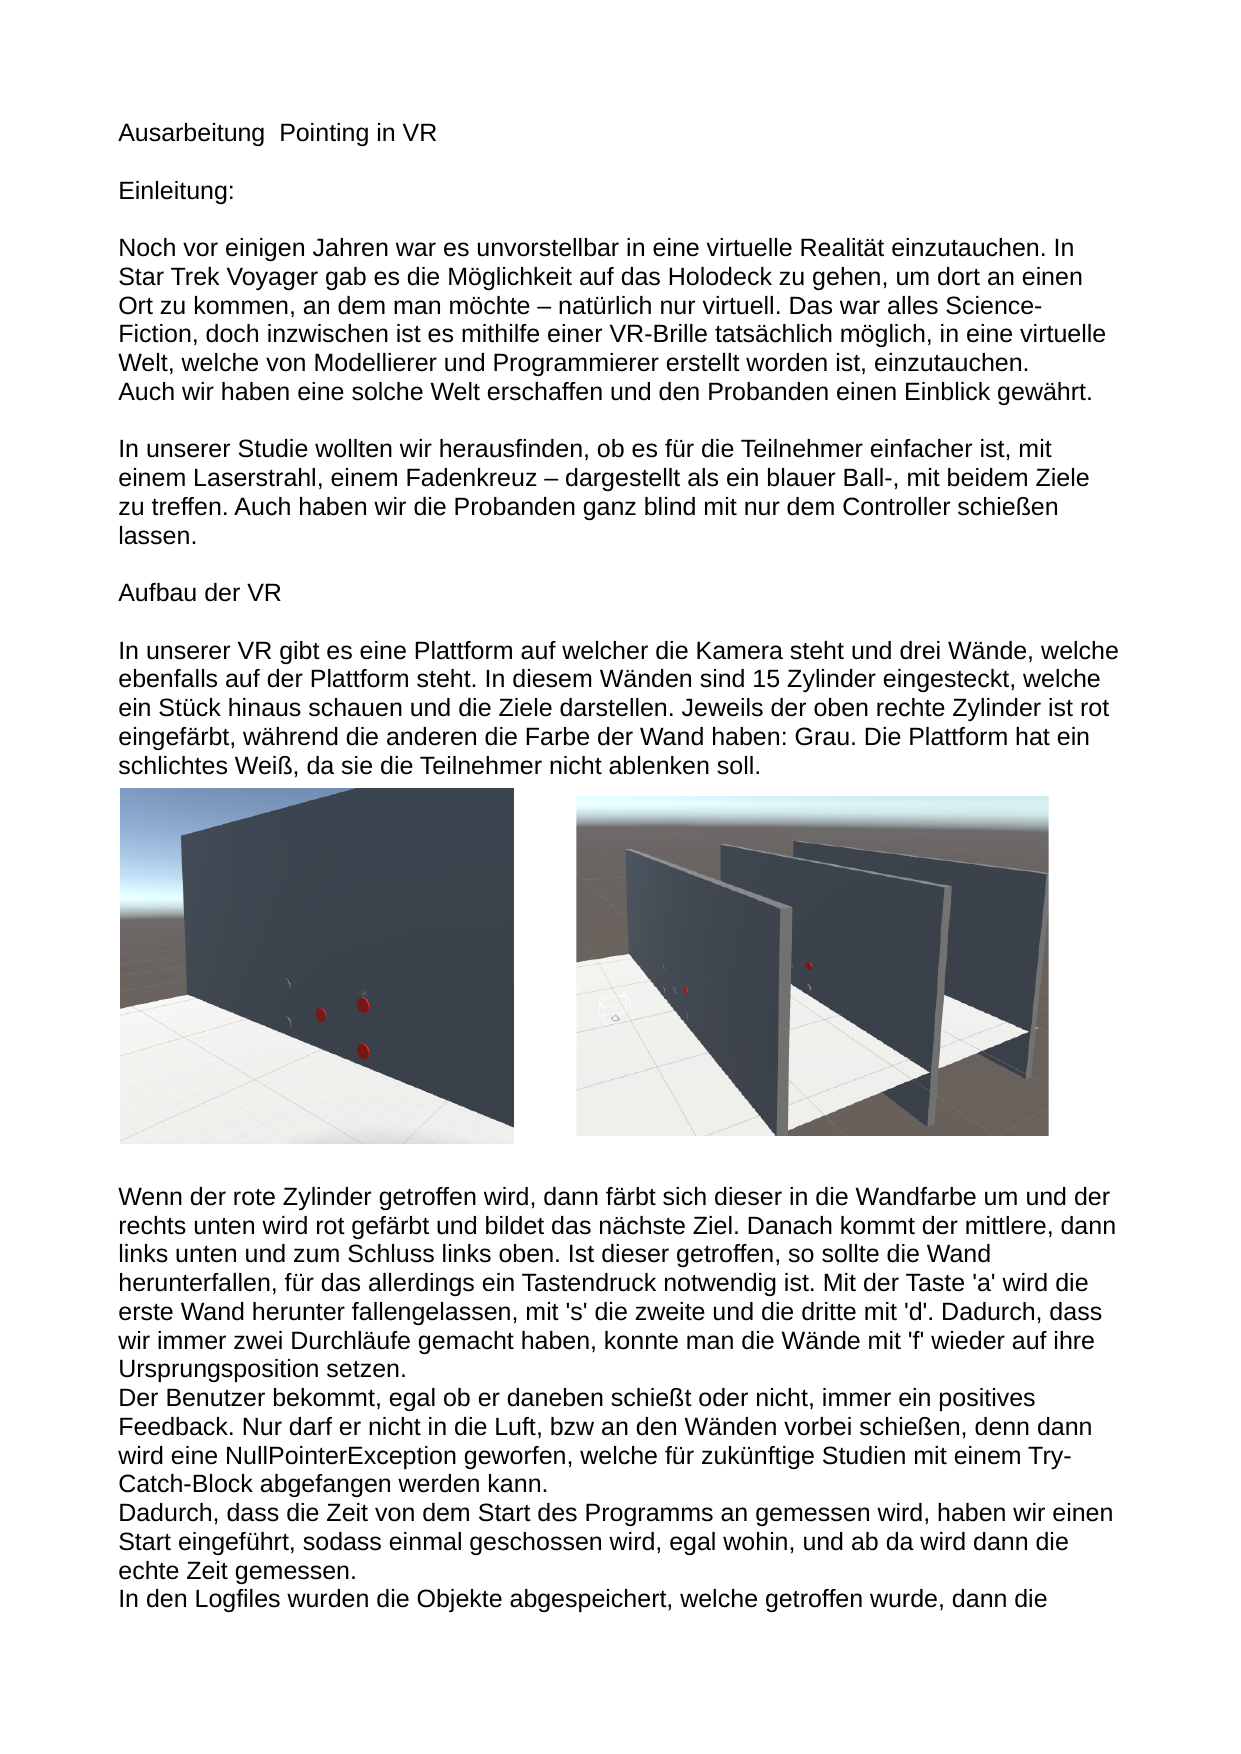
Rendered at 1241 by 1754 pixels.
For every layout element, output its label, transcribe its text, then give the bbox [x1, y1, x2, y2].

text In unserer Studie wollten wir herausfinden, ob es für die Teilnehmer einfacher ist, mit einem Laserstrahl, einem Fadenkreuz – dargestellt als ein blauer Ball-, mit beidem Ziele zu treffen. Auch haben wir die Probanden ganz blind mit nur dem Controller schießen lassen. [118, 434, 1122, 549]
text In unserer VR gibt es eine Plattform auf welcher die Kamera steht und drei Wände, welche ebenfalls auf der Plattform steht. In diesem Wänden sind 15 Zylinder eingesteckt, welche ein Stück hinaus schauen und die Ziele darstellen. Jeweils der oben rechte Zylinder ist rot eingefärbt, während die anderen die Farbe der Wand haben: Grau. Die Plattform hat ein schlichtes Weiß, da sie die Teilnehmer nicht ablenken soll. [118, 636, 1122, 779]
text Der Benutzer bekommt, egal ob er daneben schießt oder nicht, immer ein positives Feedback. Nur darf er nicht in die Luft, bzw an den Wänden vorbei schießen, denn dann wird eine NullPointerException geworfen, welche für zukünftige Studien mit einem Try-Catch-Block abgefangen werden kann. [118, 1383, 1122, 1498]
picture [120, 788, 514, 1144]
text Ausarbeitung Pointing in VR [118, 118, 1122, 147]
text In den Logfiles wurden die Objekte abgespeichert, welche getroffen wurde, dann die [118, 1584, 1122, 1613]
text Noch vor einigen Jahren war es unvorstellbar in eine virtuelle Realität einzutauchen. In Star Trek Voyager gab es die Möglichkeit auf das Holodeck zu gehen, um dort an einen Ort zu kommen, an dem man möchte – natürlich nur virtuell. Das war alles Science-Fiction, doch inzwischen ist es mithilfe einer VR-Brille tatsächlich möglich, in eine virtuelle Welt, welche von Modellierer und Programmierer erstellt worden ist, einzutauchen. [118, 233, 1122, 377]
text Aufbau der VR [118, 578, 1122, 607]
text Einleitung: [118, 176, 1122, 204]
picture [576, 796, 1049, 1136]
text Dadurch, dass die Zeit von dem Start des Programms an gemessen wird, haben wir einen Start eingeführt, sodass einmal geschossen wird, egal wohin, und ab da wird dann die echte Zeit gemessen. [118, 1498, 1122, 1584]
text Auch wir haben eine solche Welt erschaffen und den Probanden einen Einblick gewährt. [118, 377, 1122, 406]
text Wenn der rote Zylinder getroffen wird, dann färbt sich dieser in die Wandfarbe um und der rechts unten wird rot gefärbt und bildet das nächste Ziel. Danach kommt der mittlere, dann links unten und zum Schluss links oben. Ist dieser getroffen, so sollte die Wand herunterfallen, für das allerdings ein Tastendruck notwendig ist. Mit der Taste 'a' wird die erste Wand herunter fallengelassen, mit 's' die zweite und die dritte mit 'd'. Dadurch, dass wir immer zwei Durchläufe gemacht haben, konnte man die Wände mit 'f' wieder auf ihre Ursprungsposition setzen. [118, 1182, 1122, 1383]
